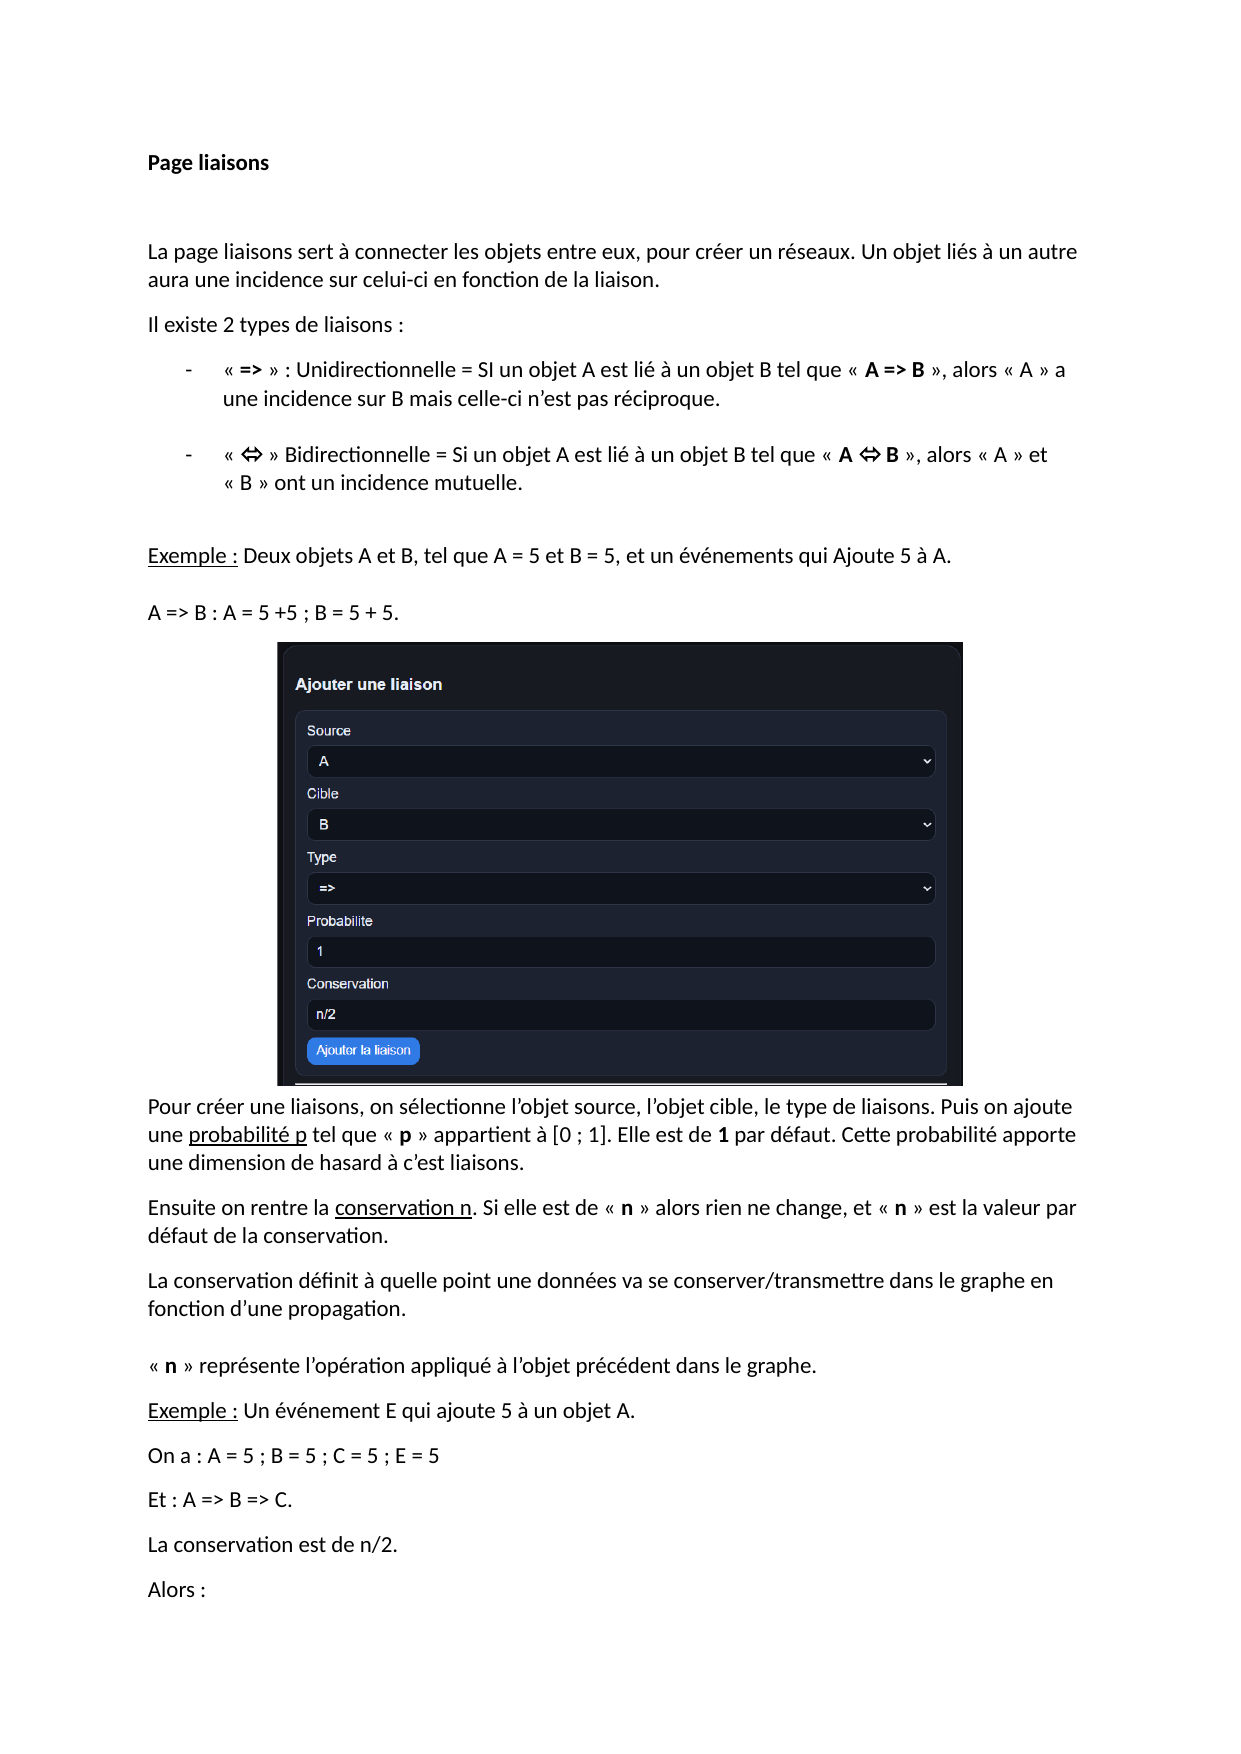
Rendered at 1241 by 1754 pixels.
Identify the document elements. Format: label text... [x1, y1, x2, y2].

text La page liaisons sert à connecter les objets entre eux, pour créer un réseaux. Un objet liés à un autre aura une incidence sur celui-ci en fonction de la liaison. [148, 237, 1093, 294]
text Et : A => B => C. [148, 1486, 1093, 1514]
text Page liaisons [148, 148, 1093, 176]
text Exemple : Deux objets A et B, tel que A = 5 et B = 5, et un événements qui Ajoute 5 à A. A => B : A = 5 +5 ; B = 5 + 5. [148, 541, 1093, 626]
text Il existe 2 types de liaisons : [148, 311, 1093, 338]
text Exemple : Un événement E qui ajoute 5 à un objet A. [148, 1396, 1093, 1424]
text La conservation définit à quelle point une données va se conserver/transmettre dans le graphe en fonction d’une propagation. « n » représente l’opération appliqué à l’objet précédent dans le graphe. [148, 1266, 1093, 1379]
text On a : A = 5 ; B = 5 ; C = 5 ; E = 5 [148, 1441, 1093, 1469]
text Ensuite on rentre la conservation n. Si elle est de « n » alors rien ne change, et « n » est la valeur par défaut de la conservation. [148, 1193, 1093, 1249]
text Pour créer une liaisons, on sélectionne l’objet source, l’objet cible, le type de liaisons. Puis on ajoute une probabilité p tel que « p » appartient à [0 ; 1]. Elle est de 1 par défaut. Cette probabilité apporte une dimension de hasard à c’est liaisons. [148, 1092, 1093, 1176]
text Alors : [148, 1575, 1093, 1603]
list « => » : Unidirectionnelle = SI un objet A est lié à un objet B tel que « A => B », alors « A » a une incidence sur B mais celle-ci n’est pas réciproque. [185, 355, 1093, 412]
text La conservation est de n/2. [148, 1531, 1093, 1558]
list «  » Bidirectionnelle = Si un objet A est lié à un objet B tel que « A  B », alors « A » et « B » ont un incidence mutuelle. [185, 440, 1093, 496]
